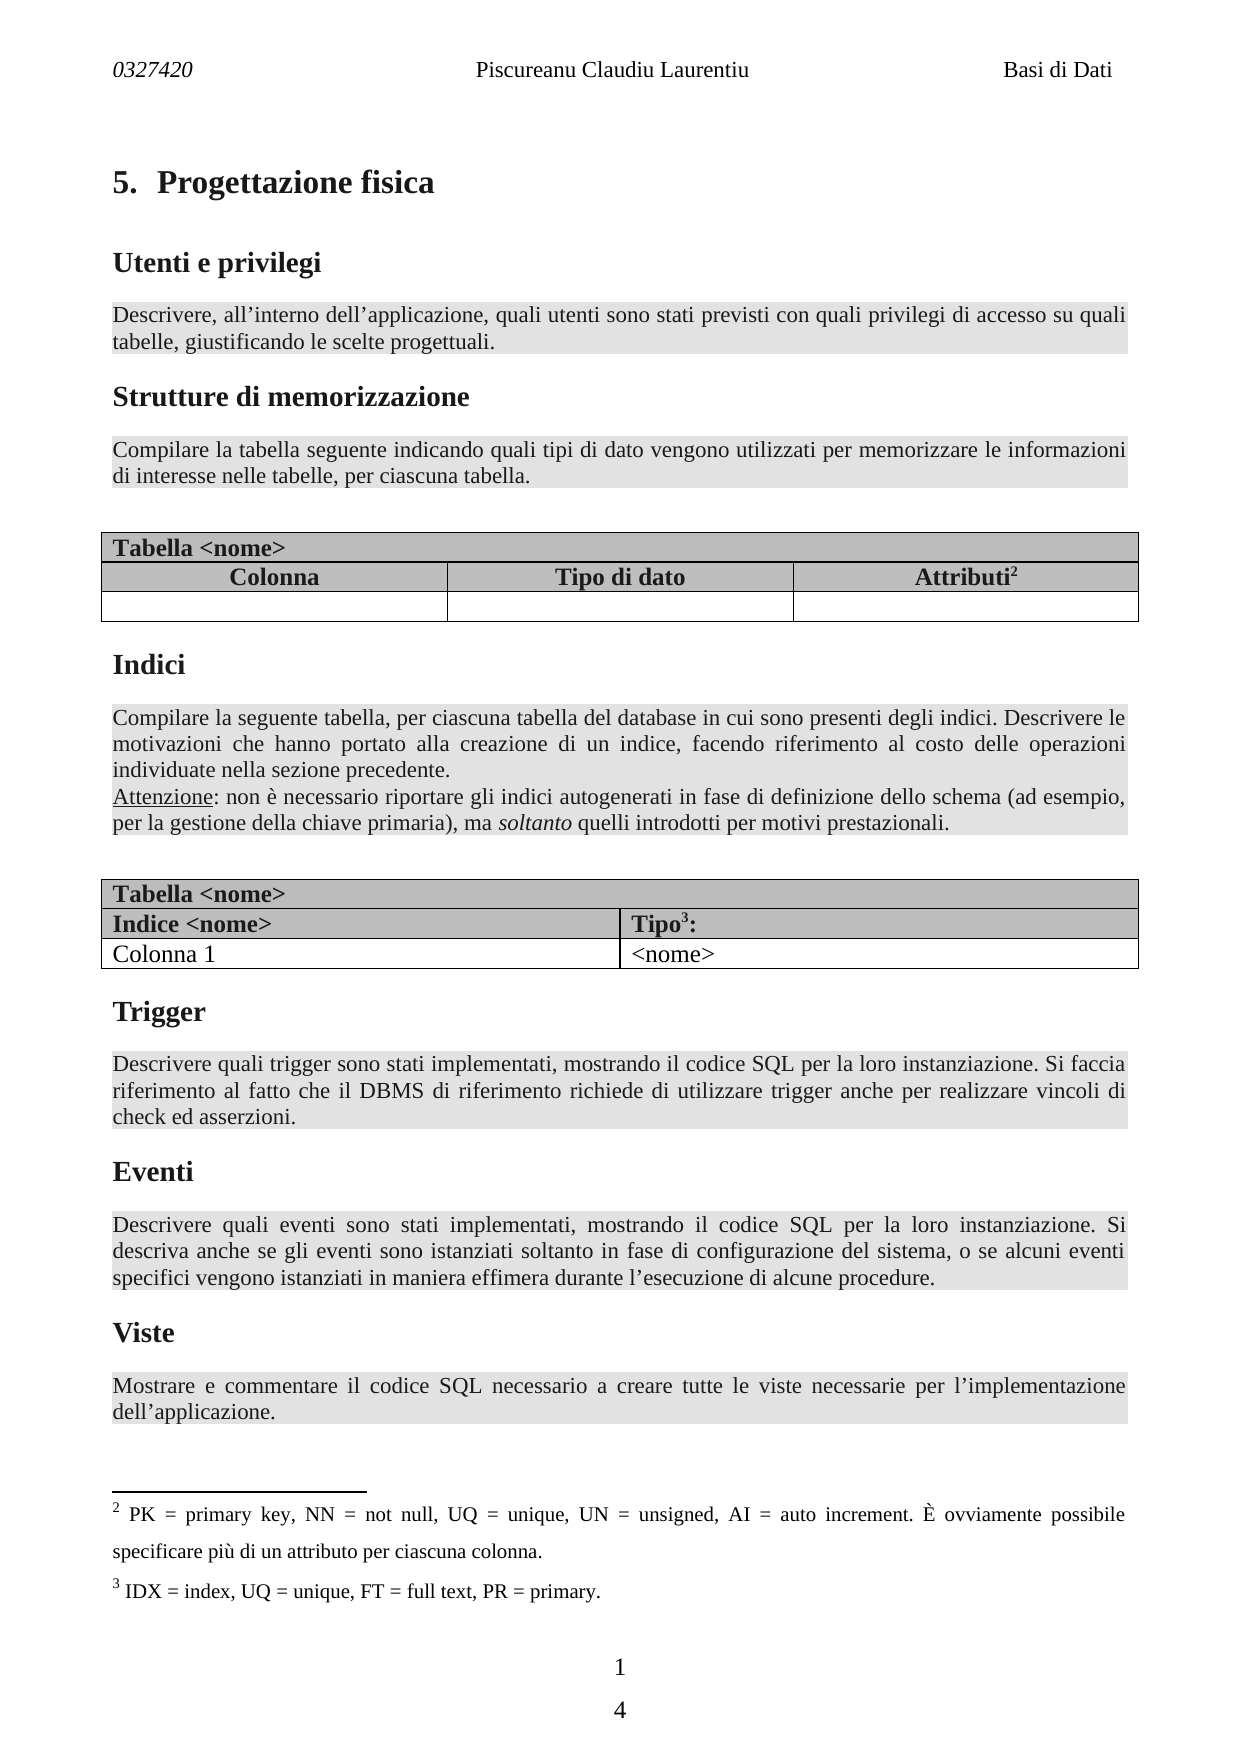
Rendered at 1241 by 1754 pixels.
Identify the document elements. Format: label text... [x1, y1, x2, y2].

table_cell Tipo di dato [448, 563, 793, 591]
table_cell <nome> [621, 939, 1138, 968]
subtitle Progettazione fisica [112, 162, 1128, 201]
subtitle Trigger [112, 994, 1128, 1027]
table_cell Tipo: [621, 909, 1138, 938]
text Descrivere quali trigger sono stati implementati, mostrando il codice SQL per la loro instanziazione. Si faccia riferimento al fatto che il DBMS di riferimento richiede di utilizzare trigger anche per realizzare vincoli di check ed asserzioni. [112, 1051, 1128, 1129]
text Descrivere, all’interno dell’applicazione, quali utenti sono stati previsti con quali privilegi di accesso su quali tabelle, giustificando le scelte progettuali. [112, 302, 1128, 354]
subtitle Strutture di memorizzazione [112, 379, 1128, 413]
text Mostrare e commentare il codice SQL necessario a creare tutte le viste necessarie per l’implementazione dell’applicazione. [112, 1372, 1128, 1424]
subtitle Eventi [112, 1154, 1128, 1188]
text Compilare la tabella seguente indicando quali tipi di dato vengono utilizzati per memorizzare le informazioni di interesse nelle tabelle, per ciascuna tabella. [112, 436, 1128, 488]
text Descrivere quali eventi sono stati implementati, mostrando il codice SQL per la loro instanziazione. Si descriva anche se gli eventi sono istanziati soltanto in fase di configurazione del sistema, o se alcuni eventi specifici vengono istanziati in maniera effimera durante l’esecuzione di alcune procedure. [112, 1211, 1128, 1290]
table_cell Colonna 1 [102, 939, 619, 968]
table_cell Attributi [794, 563, 1138, 591]
table_cell [448, 592, 793, 621]
subtitle Viste [112, 1315, 1128, 1349]
subtitle Utenti e privilegi [112, 245, 1128, 278]
text Compilare la seguente tabella, per ciascuna tabella del database in cui sono presenti degli indici. Descrivere le motivazioni che hanno portato alla creazione di un indice, facendo riferimento al costo delle operazioni individuate nella sezione precedente. [112, 704, 1128, 783]
table_header Tabella <nome> [102, 880, 1138, 908]
table_cell Indice <nome> [102, 909, 619, 938]
table_cell [102, 592, 447, 621]
text Attenzione: non è necessario riportare gli indici autogenerati in fase di definizione dello schema (ad esempio, per la gestione della chiave primaria), ma soltanto quelli introdotti per motivi prestazionali. [112, 783, 1128, 835]
subtitle Indici [112, 647, 1128, 681]
table_cell Colonna [102, 563, 447, 591]
table_header Tabella <nome> [102, 533, 1138, 561]
table_cell [794, 592, 1138, 621]
